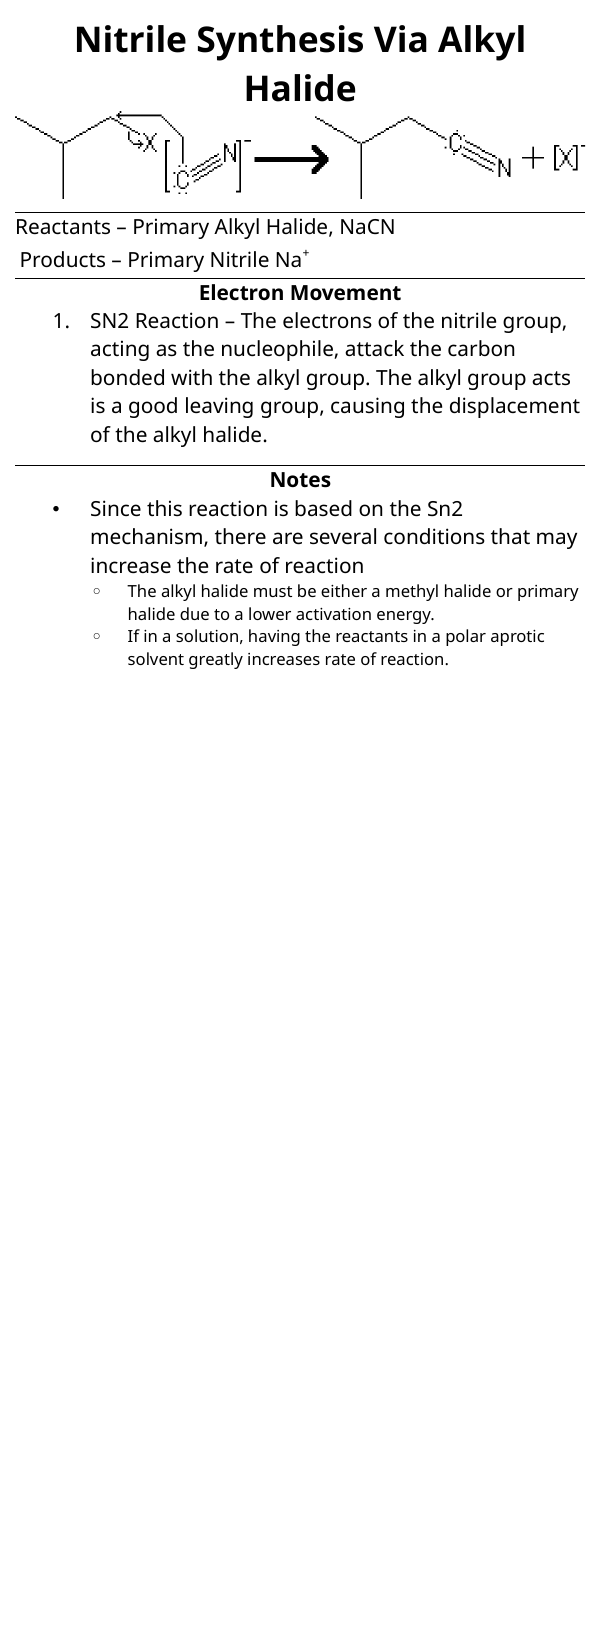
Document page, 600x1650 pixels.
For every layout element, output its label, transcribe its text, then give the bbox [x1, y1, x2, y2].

list Since this reaction is based on the Sn2 mechanism, there are several conditions that may increase the rate of reaction [52, 494, 585, 579]
text Electron Movement [15, 279, 585, 306]
text Products – Primary Nitrile Na+ [15, 240, 585, 278]
text Notes [15, 466, 585, 494]
text Reactants – Primary Alkyl Halide, NaCN [15, 213, 585, 240]
list If in a solution, having the reactants in a polar aprotic solvent greatly increases rate of reaction. [90, 625, 585, 670]
picture [15, 111, 586, 199]
list SN2 Reaction – The electrons of the nitrile group, acting as the nucleophile, attack the carbon bonded with the alkyl group. The alkyl group acts is a good leaving group, causing the displacement of the alkyl halide. [52, 306, 585, 448]
text Nitrile Synthesis Via Alkyl Halide [15, 15, 585, 111]
list The alkyl halide must be either a methyl halide or primary halide due to a lower activation energy. [90, 579, 585, 625]
